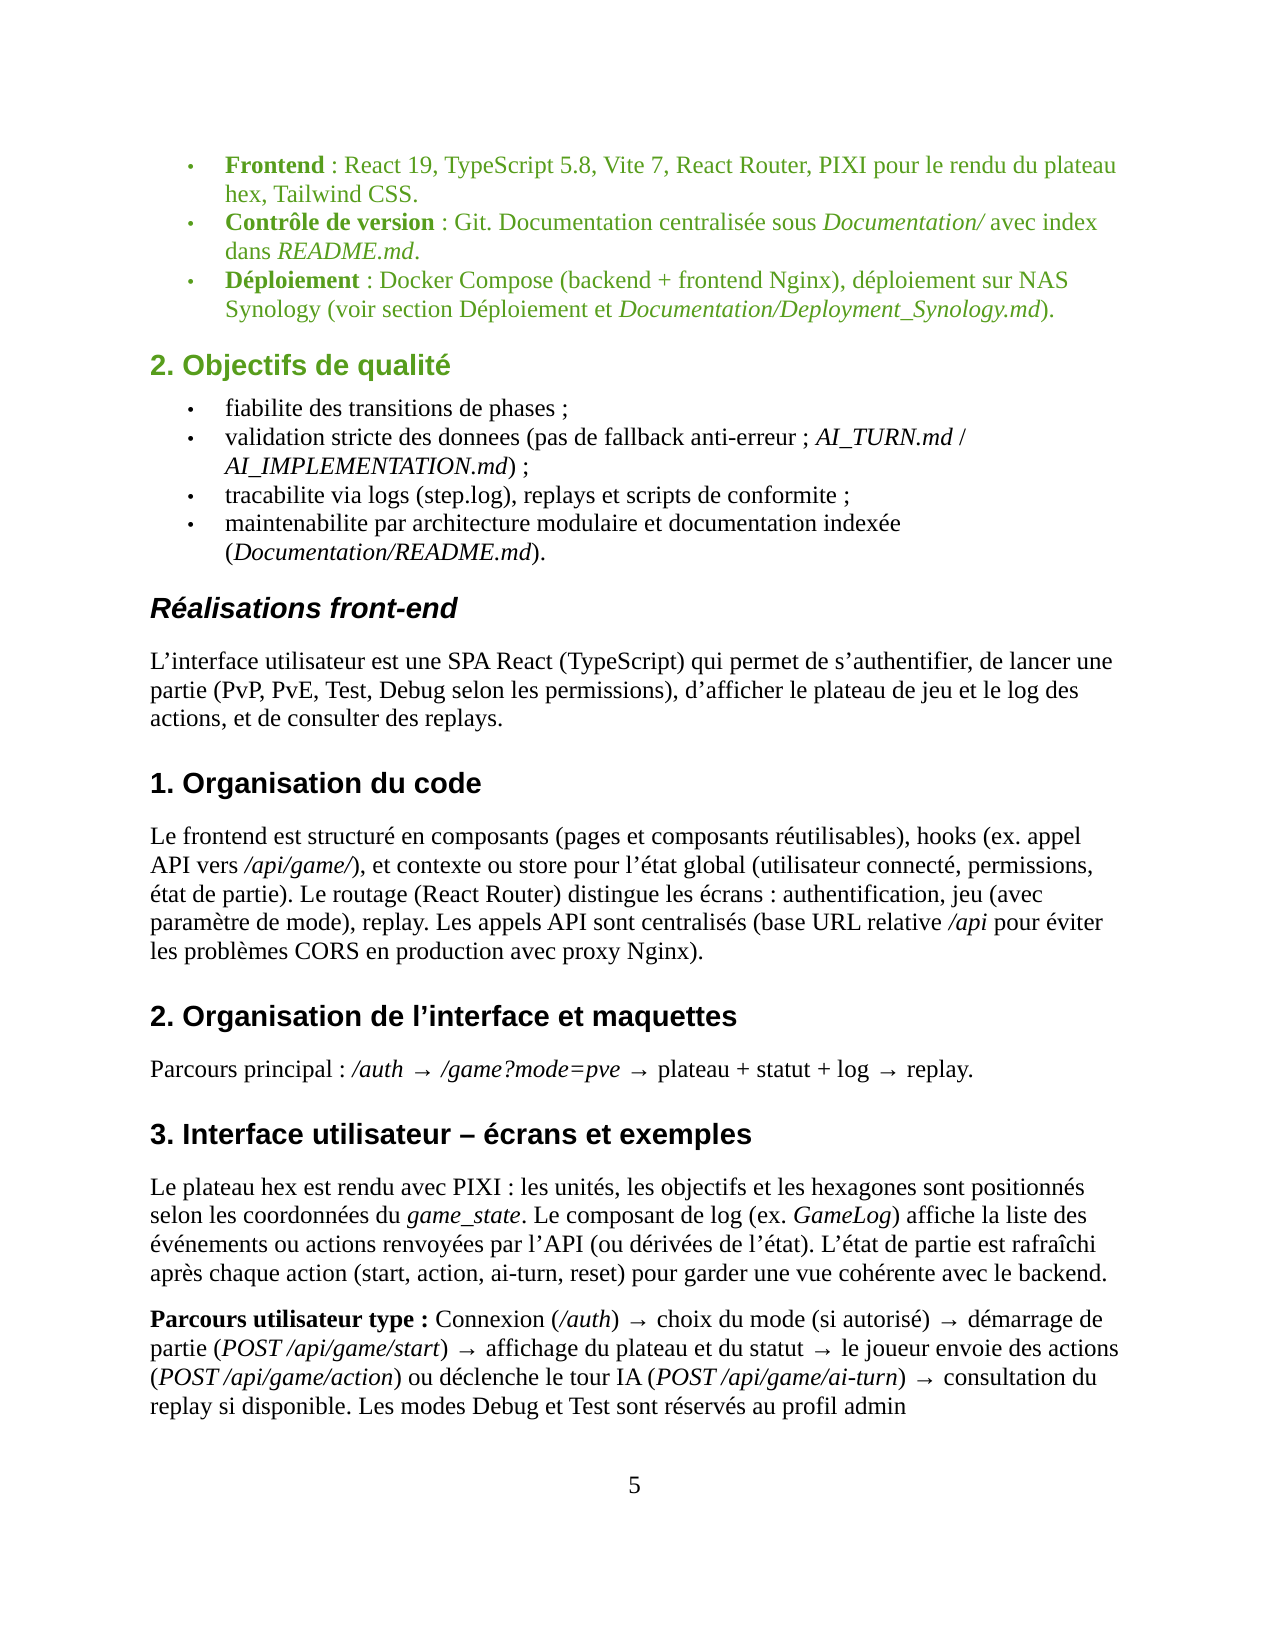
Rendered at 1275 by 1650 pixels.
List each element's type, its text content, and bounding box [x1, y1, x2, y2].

subtitle Réalisations front-end [150, 591, 1125, 624]
list Frontend : React 19, TypeScript 5.8, Vite 7, React Router, PIXI pour le rendu du plateau hex, Tailwind CSS. [187, 150, 1125, 207]
list fiabilite des transitions de phases ; [187, 393, 1125, 422]
subtitle 2. Organisation de l’interface et maquettes [150, 999, 1125, 1032]
list tracabilite via logs (step.log), replays et scripts de conformite ; [187, 480, 1125, 508]
text Le plateau hex est rendu avec PIXI : les unités, les objectifs et les hexagones sont positionnés selon les coordonnées du game_state. Le composant de log (ex. GameLog) affiche la liste des événements ou actions renvoyées par l’API (ou dérivées de l’état). L’état de partie est rafraîchi après chaque action (start, action, ai-turn, reset) pour garder une vue cohérente avec le backend. [150, 1172, 1125, 1287]
text Parcours utilisateur type : Connexion (/auth) → choix du mode (si autorisé) → démarrage de partie (POST /api/game/start) → affichage du plateau et du statut → le joueur envoie des actions (POST /api/game/action) ou déclenche le tour IA (POST /api/game/ai-turn) → consultation du replay si disponible. Les modes Debug et Test sont réservés au profil admin [150, 1304, 1125, 1419]
list maintenabilite par architecture modulaire et documentation indexée (Documentation/README.md). [187, 508, 1125, 566]
list Contrôle de version : Git. Documentation centralisée sous Documentation/ avec index dans README.md. [187, 207, 1125, 265]
subtitle 3. Interface utilisateur – écrans et exemples [150, 1117, 1125, 1150]
text L’interface utilisateur est une SPA React (TypeScript) qui permet de s’authentifier, de lancer une partie (PvP, PvE, Test, Debug selon les permissions), d’afficher le plateau de jeu et le log des actions, et de consulter des replays. [150, 646, 1125, 732]
subtitle 1. Organisation du code [150, 766, 1125, 800]
subtitle 2. Objectifs de qualité [150, 347, 1125, 381]
list Déploiement : Docker Compose (backend + frontend Nginx), déploiement sur NAS Synology (voir section Déploiement et Documentation/Deployment_Synology.md). [187, 265, 1125, 322]
list validation stricte des donnees (pas de fallback anti-erreur ; AI_TURN.md / AI_IMPLEMENTATION.md) ; [187, 422, 1125, 480]
text Le frontend est structuré en composants (pages et composants réutilisables), hooks (ex. appel API vers /api/game/), et contexte ou store pour l’état global (utilisateur connecté, permissions, état de partie). Le routage (React Router) distingue les écrans : authentification, jeu (avec paramètre de mode), replay. Les appels API sont centralisés (base URL relative /api pour éviter les problèmes CORS en production avec proxy Nginx). [150, 821, 1125, 965]
text Parcours principal : /auth → /game?mode=pve → plateau + statut + log → replay. [150, 1054, 1125, 1083]
